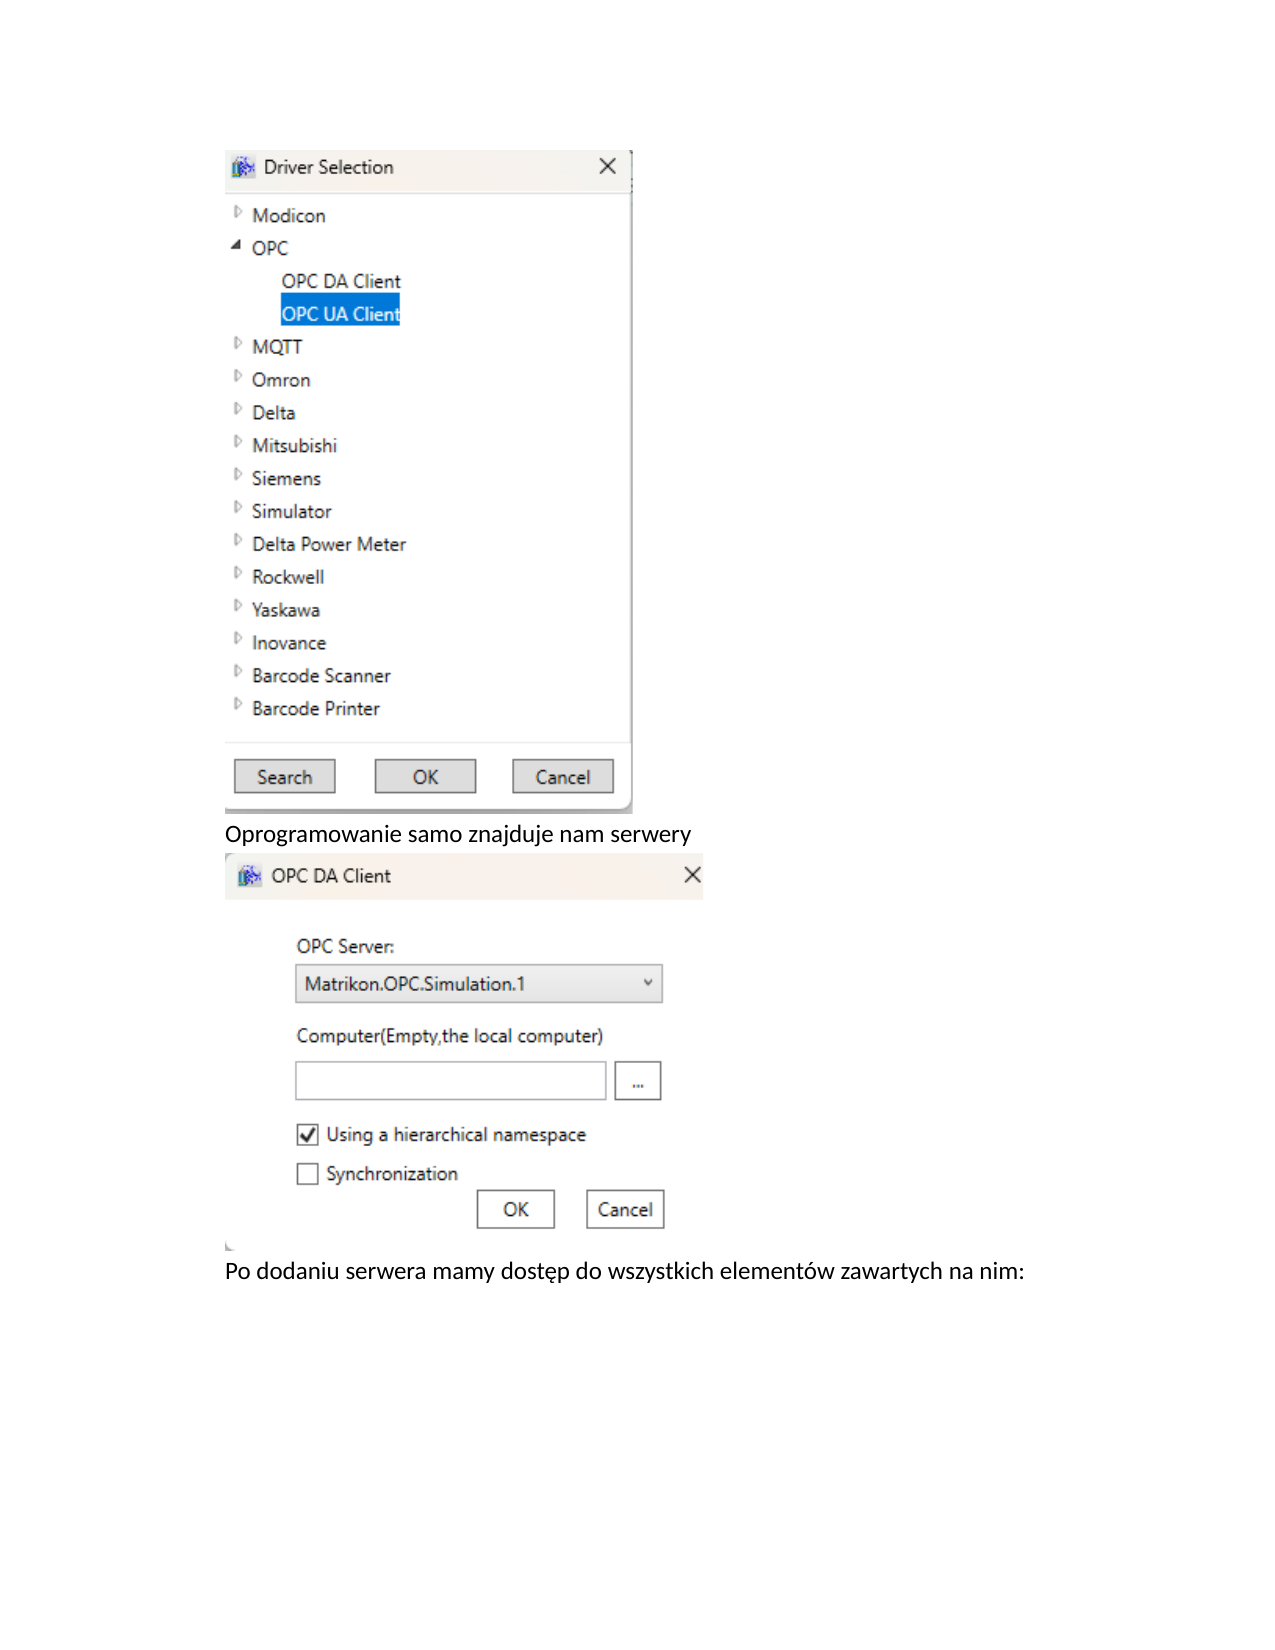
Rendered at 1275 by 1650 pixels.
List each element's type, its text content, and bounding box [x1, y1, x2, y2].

list Następnie chcemy połączyć naszą SCADE z OPC serwerem: Oprogramowanie samo znajduje nam serwery Po dodaniu serwera mamy dostęp do wszystkich elementów zawartych na nim: [225, 150, 1125, 1285]
